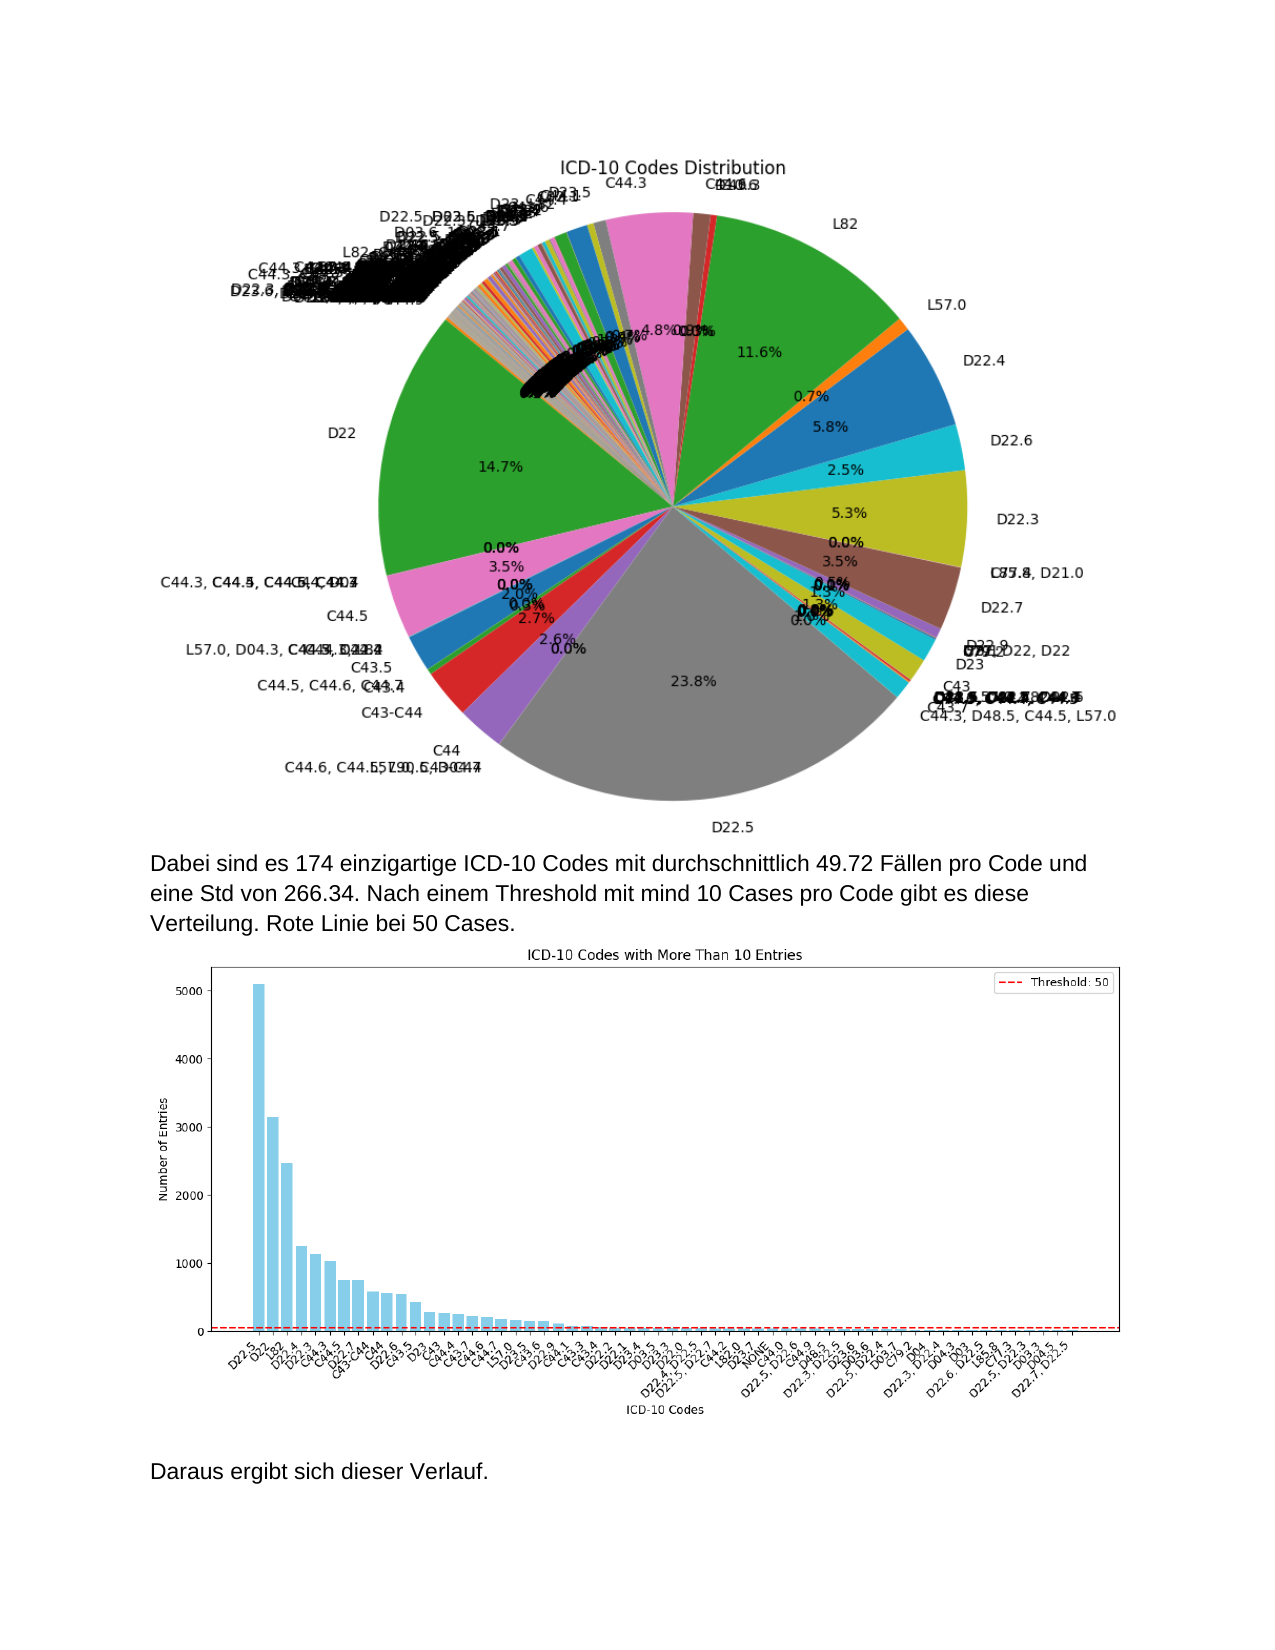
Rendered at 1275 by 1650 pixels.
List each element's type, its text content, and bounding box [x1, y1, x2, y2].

text Dabei sind es 174 einzigartige ICD-10 Codes mit durchschnittlich 49.72 Fällen pro Code und eine Std von 266.34. Nach einem Threshold mit mind 10 Cases pro Code gibt es diese Verteilung. Rote Linie bei 50 Cases. [150, 850, 1125, 940]
picture [150, 150, 1125, 846]
text Daraus ergibt sich dieser Verlauf. [150, 1458, 1125, 1484]
picture [150, 940, 1125, 1424]
